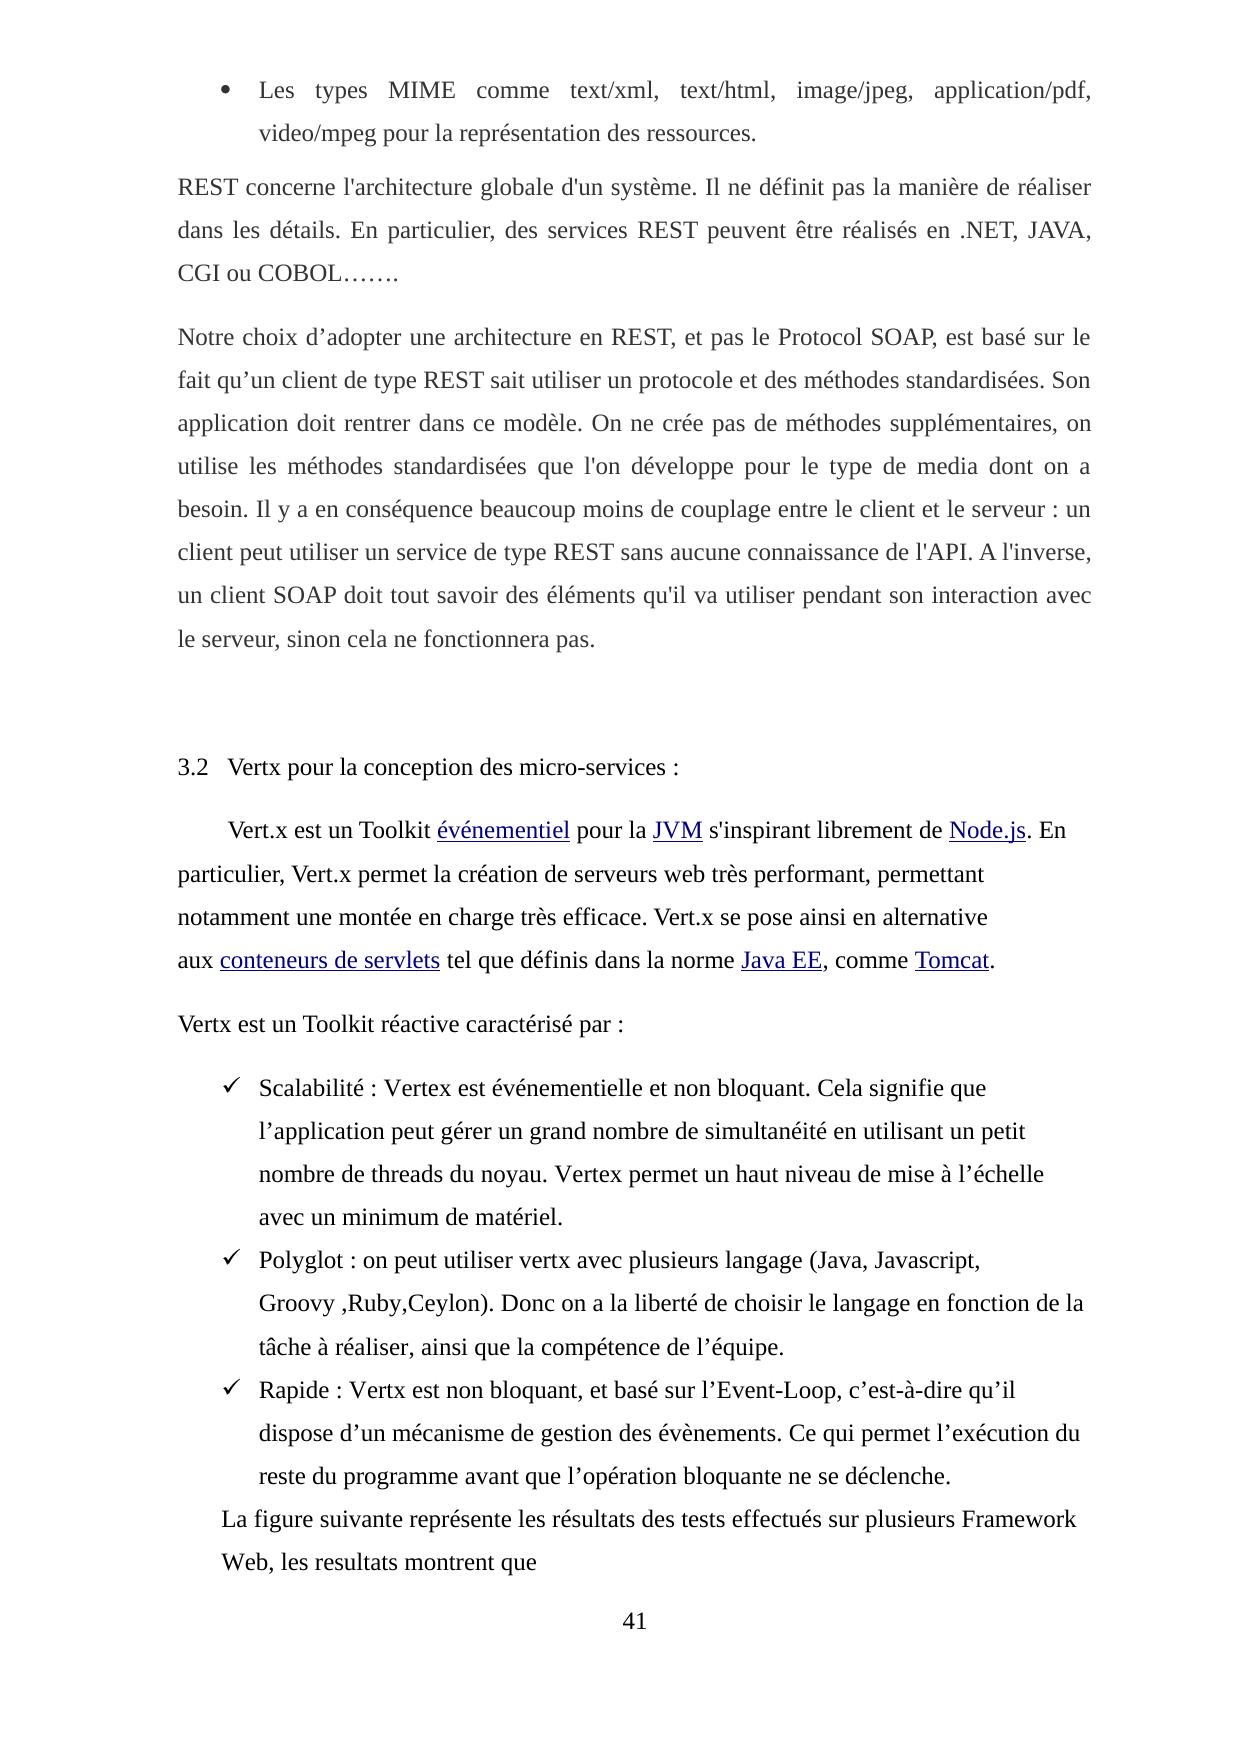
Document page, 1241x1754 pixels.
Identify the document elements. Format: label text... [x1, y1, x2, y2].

list Scalabilité : Vertex est événementielle et non bloquant. Cela signifie que l’application peut gérer un grand nombre de simultanéité en utilisant un petit nombre de threads du noyau. Vertex permet un haut niveau de mise à l’échelle avec un minimum de matériel. [221, 1073, 1092, 1231]
list Polyglot : on peut utiliser vertx avec plusieurs langage (Java, Javascript, Groovy ,Ruby,Ceylon). Donc on a la liberté de choisir le langage en fonction de la tâche à réaliser, ainsi que la compétence de l’équipe. [221, 1245, 1092, 1360]
text 3.2 Vertx pour la conception des micro-services : [177, 752, 1092, 780]
list Rapide : Vertx est non bloquant, et basé sur l’Event-Loop, c’est-à-dire qu’il dispose d’un mécanisme de gestion des évènements. Ce qui permet l’exécution du reste du programme avant que l’opération bloquante ne se déclenche. [221, 1375, 1092, 1490]
text Notre choix d’adopter une architecture en REST, et pas le Protocol SOAP, est basé sur le fait qu’un client de type REST sait utiliser un protocole et des méthodes standardisées. Son application doit rentrer dans ce modèle. On ne crée pas de méthodes supplémentaires, on utilise les méthodes standardisées que l'on développe pour le type de media dont on a besoin. Il y a en conséquence beaucoup moins de couplage entre le client et le serveur : un client peut utiliser un service de type REST sans aucune connaissance de l'API. A l'inverse, un client SOAP doit tout savoir des éléments qu'il va utiliser pendant son interaction avec le serveur, sinon cela ne fonctionnera pas. [177, 322, 1092, 652]
text Vertx est un Toolkit réactive caractérisé par : [177, 1009, 1092, 1038]
text REST concerne l'architecture globale d'un système. Il ne définit pas la manière de réaliser dans les détails. En particulier, des services REST peuvent être réalisés en .NET, JAVA, CGI ou COBOL……. [177, 172, 1092, 287]
text La figure suivante représente les résultats des tests effectués sur plusieurs Framework Web, les resultats montrent que [221, 1504, 1092, 1576]
text Vert.x est un Toolkit événementiel pour la JVM s'inspirant librement de Node.js. En particulier, Vert.x permet la création de serveurs web très performant, permettant notamment une montée en charge très efficace. Vert.x se pose ainsi en alternative aux conteneurs de servlets tel que définis dans la norme Java EE, comme Tomcat. [177, 816, 1092, 974]
list Les types MIME comme text/xml, text/html, image/jpeg, application/pdf, video/mpeg pour la représentation des ressources. [221, 75, 1092, 147]
